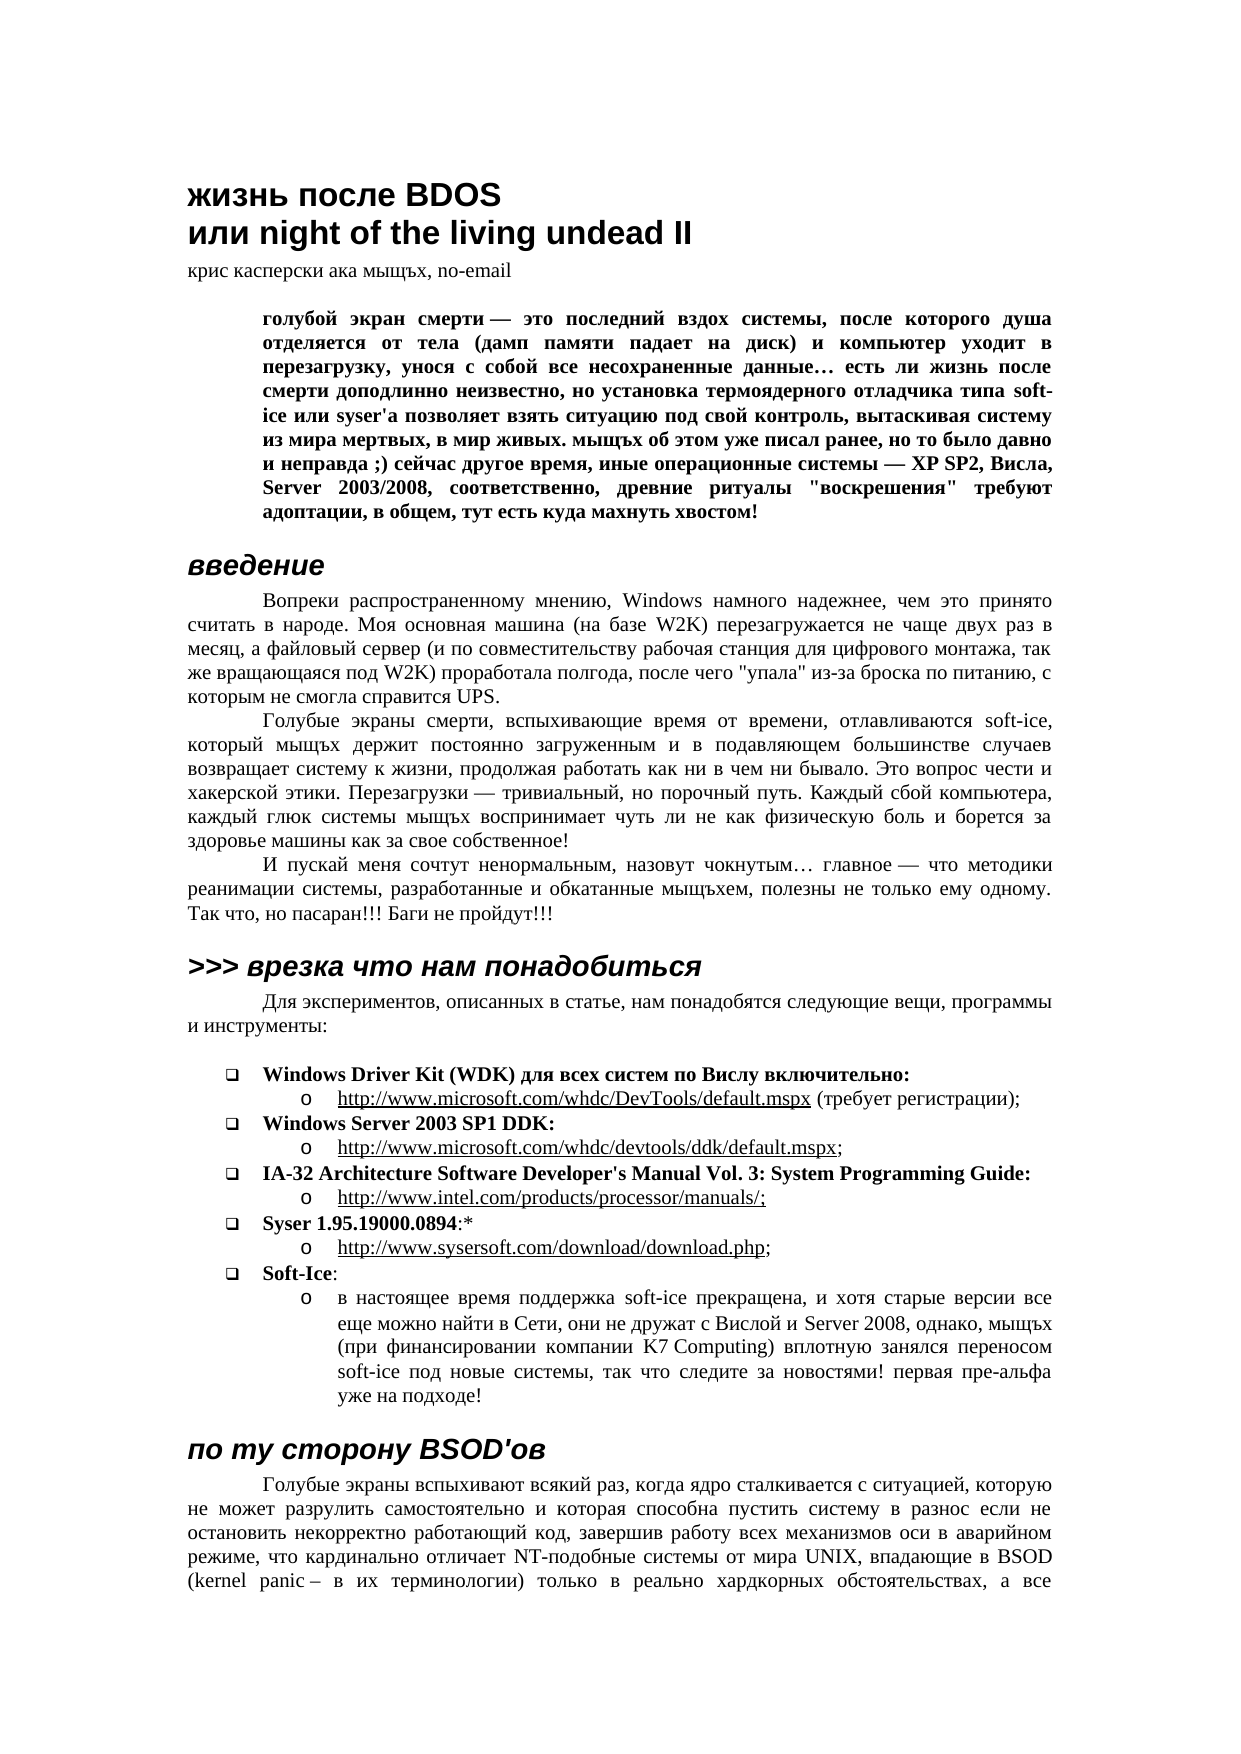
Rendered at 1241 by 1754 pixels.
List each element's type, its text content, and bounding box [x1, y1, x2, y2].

text Вопреки распространенному мнению, Windows намного надежнее, чем это принято считать в народе. Моя основная машина (на базе W2K) перезагружается не чаще двух раз в месяц, а файловый сервер (и по совместительству рабочая станция для цифрового монтажа, так же вращающаяся под W2K) проработала полгода, после чего "упала" из-за броска по питанию, с которым не смогла справится UPS. [187, 588, 1053, 708]
text Голубые экраны вспыхивают всякий раз, когда ядро сталкивается с ситуацией, которую не может разрулить самостоятельно и которая способна пустить систему в разнос если не остановить некорректно работающий код, завершив работу всех механизмов оси в аварийном режиме, что кардинально отличает NT-подобные системы от мира UNIX, впадающие в BSOD (kernel panic – в их терминологии) только в реально хардкорных обстоятельствах, а все [187, 1471, 1053, 1592]
subtitle по ту сторону BSOD'ов [187, 1432, 1053, 1465]
list http://www.sysersoft.com/download/download.php; [300, 1235, 1053, 1261]
list Windows Server 2003 SP1 DDK: [225, 1111, 1053, 1135]
text Для экспериментов, описанных в статье, нам понадобятся следующие вещи, программы и инструменты: [187, 989, 1053, 1037]
text крис касперски ака мыщъх, no-email [187, 258, 1053, 282]
list Soft-Ice: [225, 1261, 1053, 1285]
list IA-32 Architecture Software Developer's Manual Vol. 3: System Programming Guide: [225, 1161, 1053, 1185]
text И пускай меня сочтут ненормальным, назовут чокнутым… главное — что методики реанимации системы, разработанные и обкатанные мыщъхем, полезны не только ему одному. Так что, но пасаран!!! Баги не пройдут!!! [187, 852, 1053, 924]
subtitle введение [187, 548, 1053, 581]
subtitle >>> врезка что нам понадобиться [187, 949, 1053, 983]
text голубой экран смерти — это последний вздох системы, после которого душа отделяется от тела (дамп памяти падает на диск) и компьютер уходит в перезагрузку, унося с собой все несохраненные данные… есть ли жизнь после смерти доподлинно неизвестно, но установка термоядерного отладчика типа soft-ice или syser'а позволяет взять ситуацию под свой контроль, вытаскивая систему из мира мертвых, в мир живых. мыщъх об этом уже писал ранее, но то было давно и неправда ;) сейчас другое время, иные операционные системы — XP SP2, Висла, Server 2003/2008, соответственно, древние ритуалы "воскрешения" требуют адоптации, в общем, тут есть куда махнуть хвостом! [262, 306, 1053, 523]
list http://www.intel.com/products/processor/manuals/; [300, 1185, 1053, 1211]
list http://www.microsoft.com/whdc/DevTools/default.mspx (требует регистрации); [300, 1086, 1053, 1111]
list http://www.microsoft.com/whdc/devtools/ddk/default.mspx; [300, 1135, 1053, 1161]
subtitle жизнь после BDOS или night of the living undead II [187, 175, 1053, 252]
list в настоящее время поддержка soft-ice прекращена, и хотя старые версии все еще можно найти в Сети, они не дружат с Вислой и Server 2008, однако, мыщъх (при финансировании компании K7 Computing) вплотную занялся переносом soft-ice под новые системы, так что следите за новостями! первая пре-альфа уже на подходе! [300, 1285, 1053, 1407]
list Syser 1.95.19000.0894:* [225, 1211, 1053, 1235]
text Голубые экраны смерти, вспыхивающие время от времени, отлавливаются soft-ice, который мыщъх держит постоянно загруженным и в подавляющем большинстве случаев возвращает систему к жизни, продолжая работать как ни в чем ни бывало. Это вопрос чести и хакерской этики. Перезагрузки — тривиальный, но порочный путь. Каждый сбой компьютера, каждый глюк системы мыщъх воспринимает чуть ли не как физическую боль и борется за здоровье машины как за свое собственное! [187, 708, 1053, 852]
list Windows Driver Kit (WDK) для всех систем по Вислу включительно: [225, 1061, 1053, 1086]
